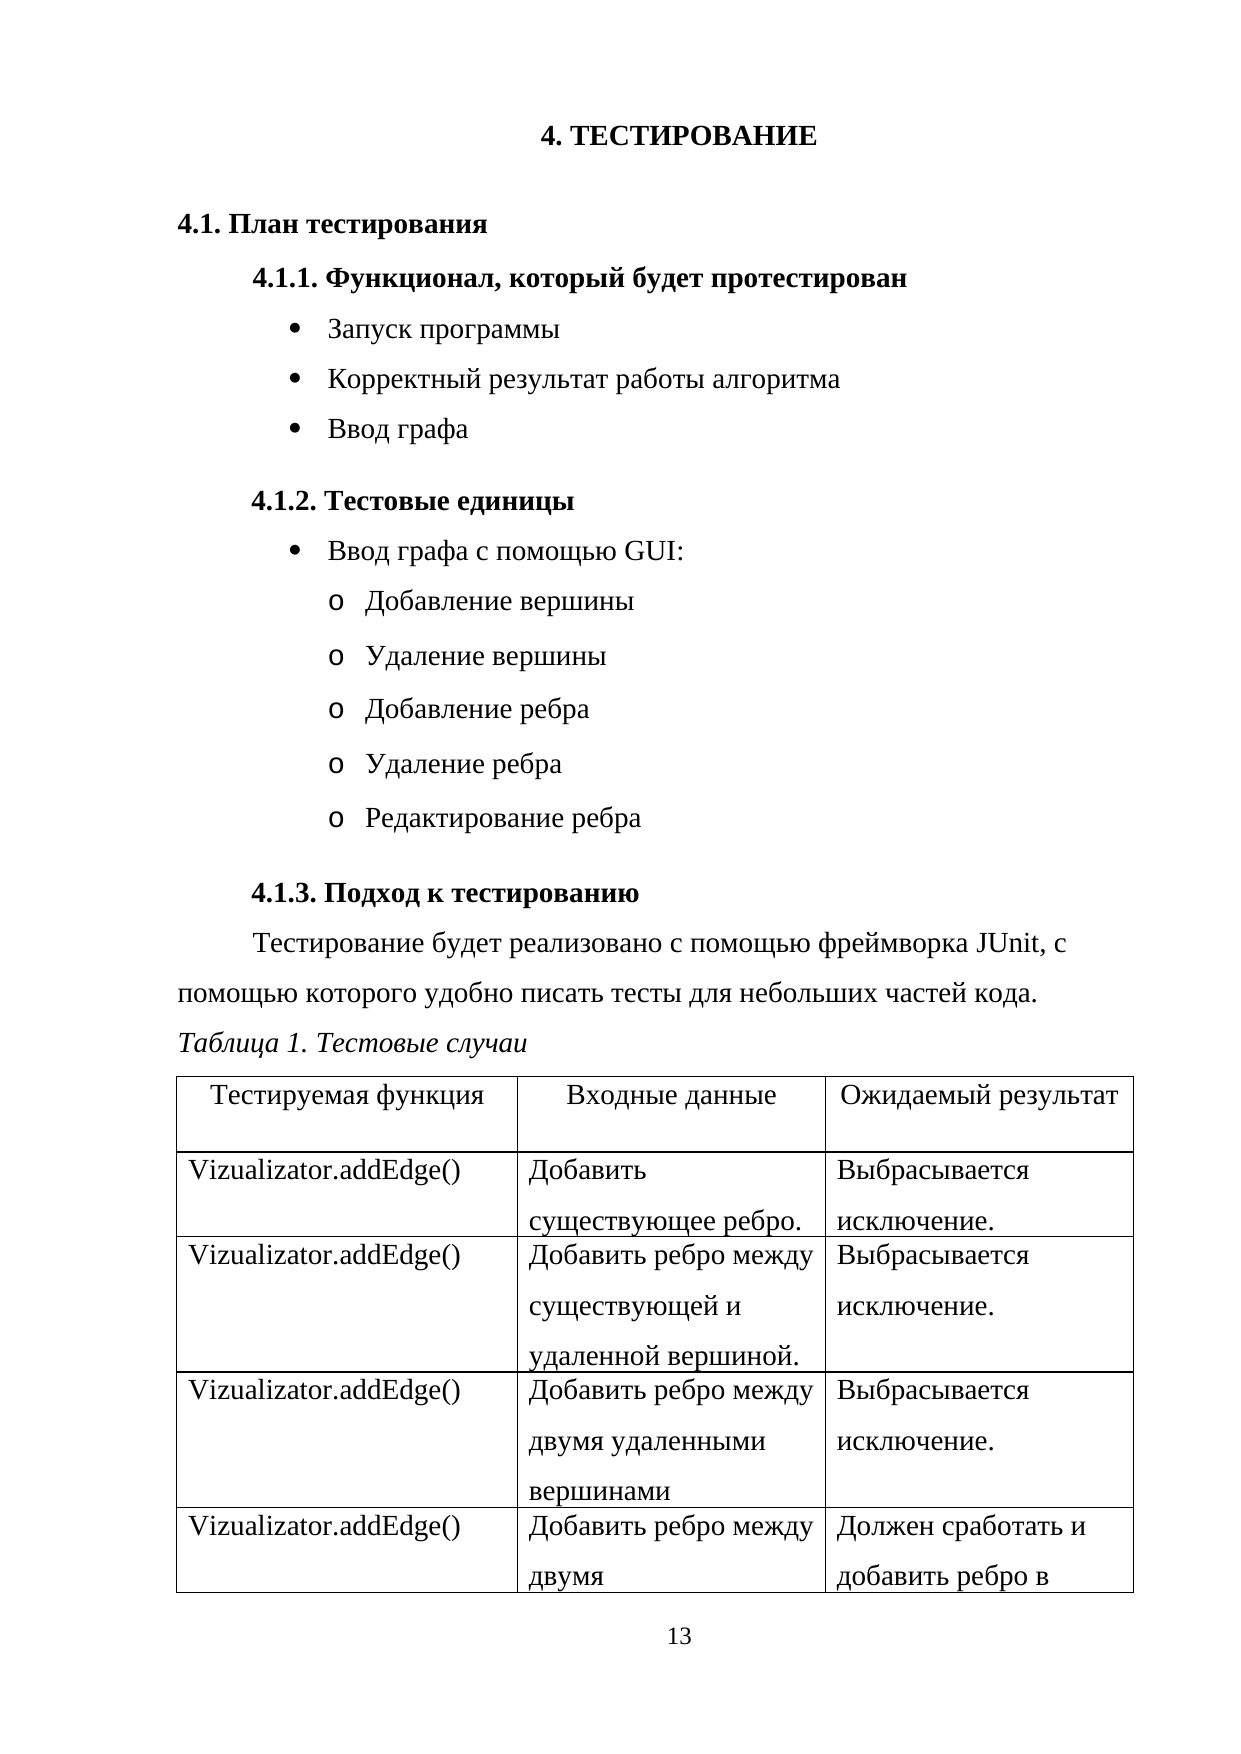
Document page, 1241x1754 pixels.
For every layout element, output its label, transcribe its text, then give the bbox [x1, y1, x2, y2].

list Корректный результат работы алгоритма [290, 361, 1181, 395]
table_header Ожидаемый результат [826, 1077, 1133, 1151]
list Удаление вершины [327, 638, 1181, 674]
table_cell Vizualizator.addEdge() [177, 1508, 517, 1592]
table_cell Должен сработать и добавить ребро в [826, 1508, 1133, 1592]
subtitle 4.1.1. Функционал, который будет протестирован [177, 260, 1181, 294]
subtitle 4.1.2. Тестовые единицы [251, 483, 1181, 516]
table_cell Выбрасывается исключение. [826, 1373, 1133, 1507]
table_cell Vizualizator.addEdge() [177, 1373, 517, 1507]
table_header Тестируемая функция [177, 1077, 517, 1151]
table_cell Добавить существующее ребро. [518, 1153, 825, 1236]
table_header Входные данные [518, 1077, 825, 1151]
list Запуск программы [290, 311, 1181, 344]
text Тестирование будет реализовано с помощью фреймворка JUnit, с помощью которого удобно писать тесты для небольших частей кода. [177, 925, 1181, 1009]
table_cell Добавить ребро между двумя удаленными вершинами [518, 1373, 825, 1507]
subtitle 4. ТЕСТИРОВАНИЕ [177, 118, 1181, 152]
list Добавление ребра [327, 692, 1181, 728]
table_cell Выбрасывается исключение. [826, 1153, 1133, 1236]
list Удаление ребра [327, 746, 1181, 782]
table_cell Добавить ребро между существующей и удаленной вершиной. [518, 1237, 825, 1371]
table_cell Vizualizator.addEdge() [177, 1153, 517, 1236]
subtitle 4.1.3. Подход к тестированию [251, 875, 1181, 908]
text Таблица 1. Тестовые случаи [177, 1026, 1181, 1059]
table_cell Добавить ребро между двумя [518, 1508, 825, 1592]
list Ввод графа [290, 412, 1181, 445]
subtitle 4.1. План тестирования [177, 206, 1181, 239]
list Ввод графа с помощью GUI: [290, 533, 1181, 567]
table_cell Выбрасывается исключение. [826, 1237, 1133, 1371]
list Добавление вершины [327, 583, 1181, 619]
list Редактирование ребра [327, 800, 1181, 836]
table_cell Vizualizator.addEdge() [177, 1237, 517, 1371]
